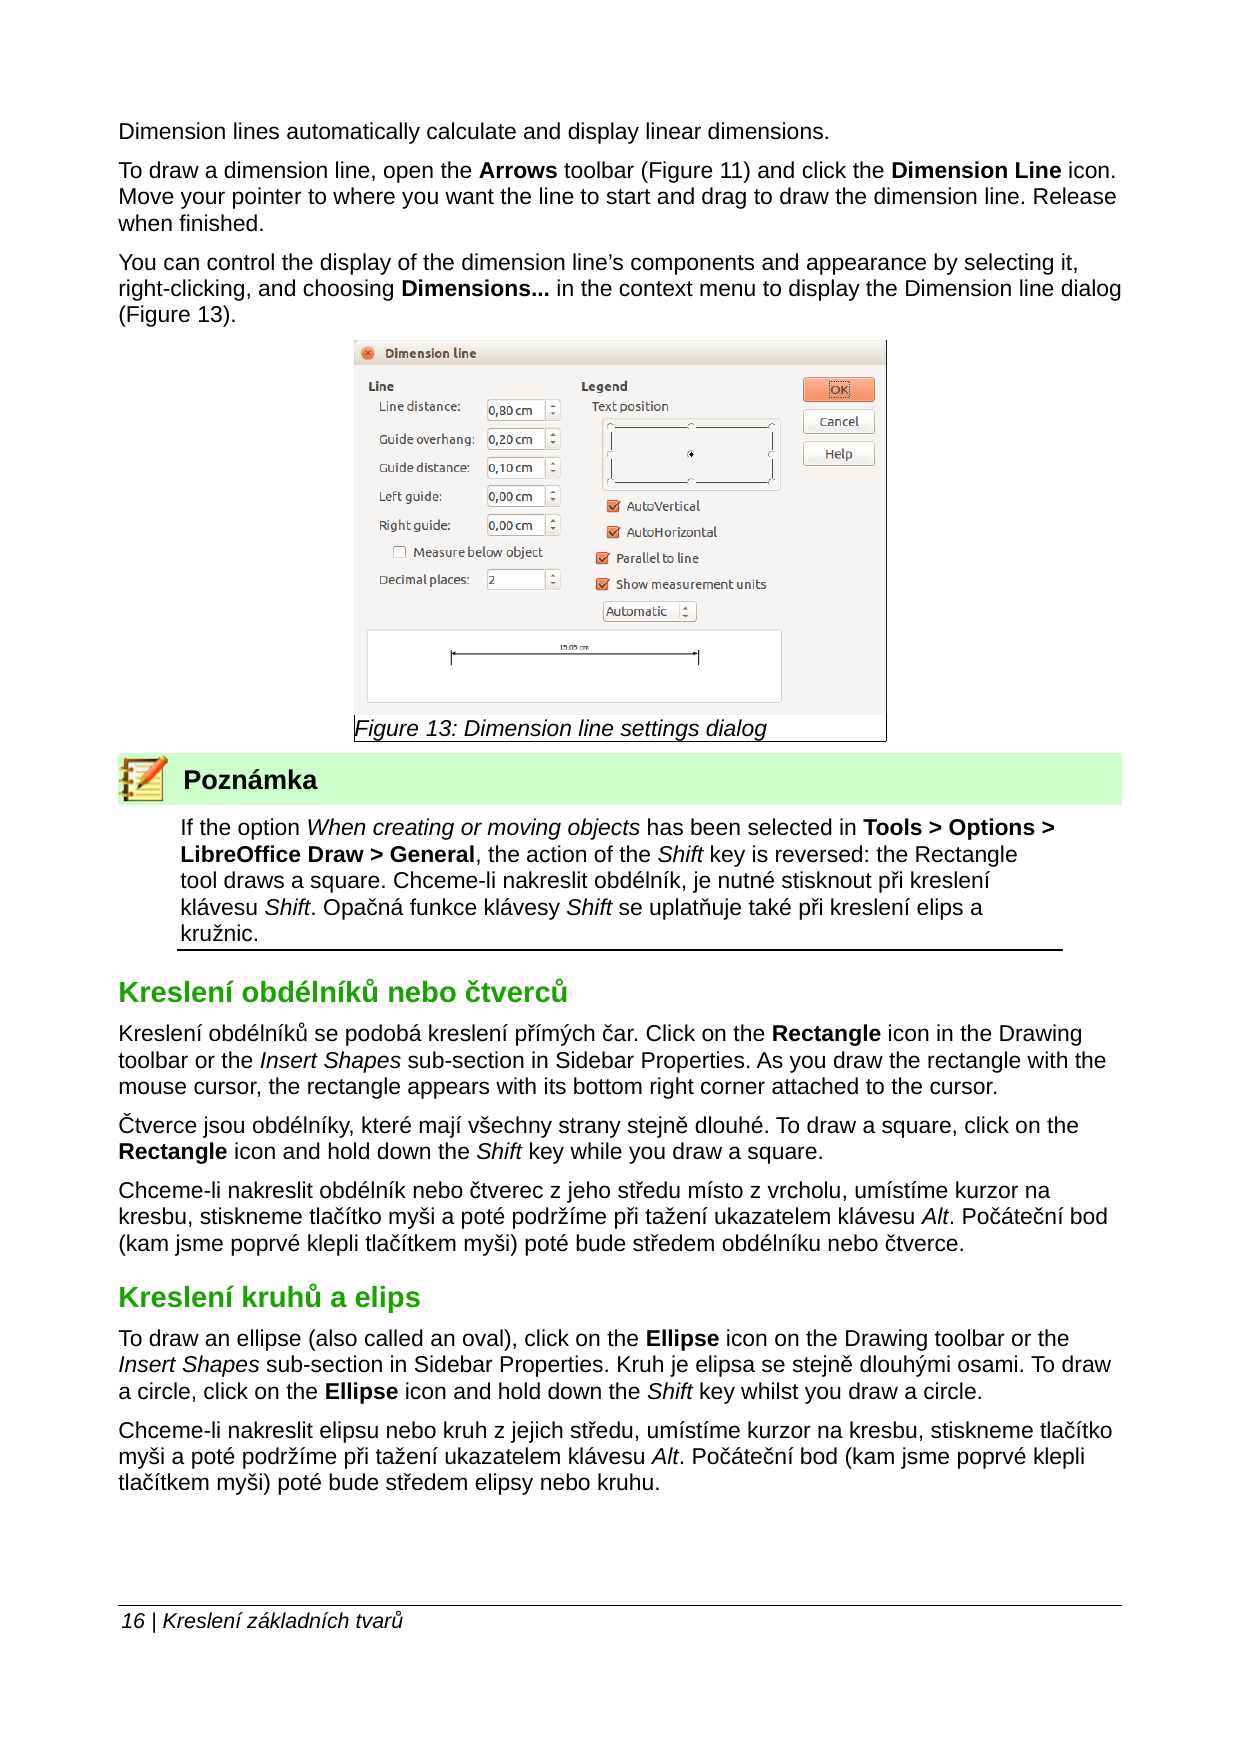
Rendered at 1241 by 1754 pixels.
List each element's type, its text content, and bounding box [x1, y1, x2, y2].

picture [119, 754, 170, 805]
subtitle Poznámka [118, 753, 1122, 805]
text Čtverce jsou obdélníky, které mají všechny strany stejně dlouhé. To draw a square, click on the Rectangle icon and hold down the Shift key while you draw a square. [118, 1112, 1122, 1164]
picture [354, 340, 887, 715]
subtitle Kreslení kruhů a elips [118, 1280, 1122, 1313]
text Kreslení obdélníků se podobá kreslení přímých čar. Click on the Rectangle icon in the Drawing toolbar or the Insert Shapes sub-section in Sidebar Properties. As you draw the rectangle with the mouse cursor, the rectangle appears with its bottom right corner attached to the cursor. [118, 1020, 1122, 1099]
text Dimension lines automatically calculate and display linear dimensions. [118, 118, 1122, 144]
text Chceme-li nakreslit elipsu nebo kruh z jejich středu, umístíme kurzor na kresbu, stiskneme tlačítko myši a poté podržíme při tažení ukazatelem klávesu Alt. Počáteční bod (kam jsme poprvé klepli tlačítkem myši) poté bude středem elipsy nebo kruhu. [118, 1417, 1122, 1496]
text You can control the display of the dimension line’s components and appearance by selecting it, right-clicking, and choosing Dimensions... in the context menu to display the Dimension line dialog (Figure 13). [118, 248, 1122, 328]
subtitle Kreslení obdélníků nebo čtverců [118, 975, 1122, 1008]
text Figure 13: Dimension line settings dialog [355, 715, 886, 741]
text If the option When creating or moving objects has been selected in Tools > Options > LibreOffice Draw > General, the action of the Shift key is reversed: the Rectangle tool draws a square. Chceme-li nakreslit obdélník, je nutné stisknout při kreslení klávesu Shift. Opačná funkce klávesy Shift se uplatňuje také při kreslení elips a kružnic. [177, 811, 1063, 949]
text Chceme-li nakreslit obdélník nebo čtverec z jeho středu místo z vrcholu, umístíme kurzor na kresbu, stiskneme tlačítko myši a poté podržíme při tažení ukazatelem klávesu Alt. Počáteční bod (kam jsme poprvé klepli tlačítkem myši) poté bude středem obdélníku nebo čtverce. [118, 1177, 1122, 1256]
text To draw a dimension line, open the Arrows toolbar (Figure 11) and click the Dimension Line icon. Move your pointer to where you want the line to start and drag to draw the dimension line. Release when finished. [118, 157, 1122, 236]
text To draw an ellipse (also called an oval), click on the Ellipse icon on the Drawing toolbar or the Insert Shapes sub-section in Sidebar Properties. Kruh je elipsa se stejně dlouhými osami. To draw a circle, click on the Ellipse icon and hold down the Shift key whilst you draw a circle. [118, 1325, 1122, 1404]
